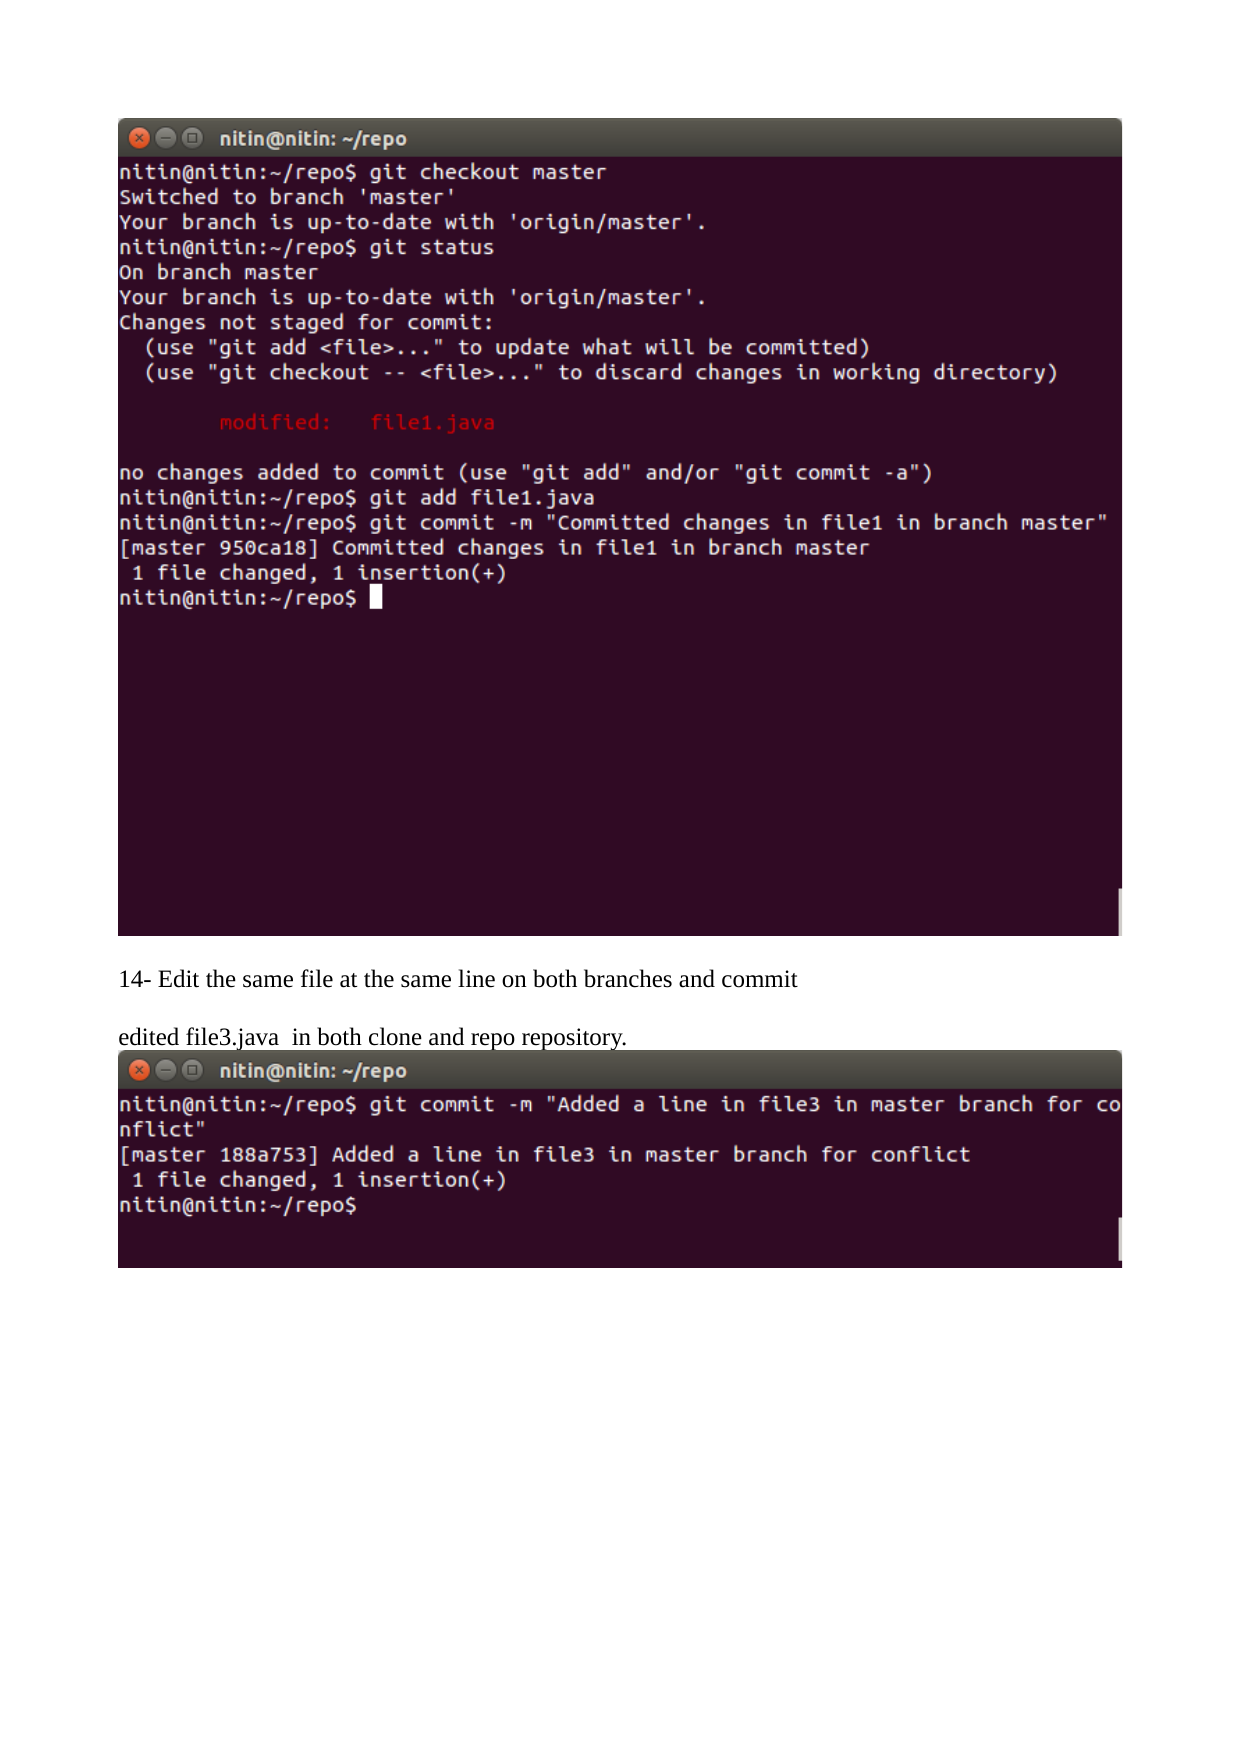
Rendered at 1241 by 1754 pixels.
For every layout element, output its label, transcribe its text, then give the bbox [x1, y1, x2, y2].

text edited file3.java in both clone and repo repository. [118, 1022, 1122, 1050]
picture [118, 1050, 1123, 1268]
text 14- Edit the same file at the same line on both branches and commit [118, 964, 1122, 993]
picture [118, 118, 1123, 936]
